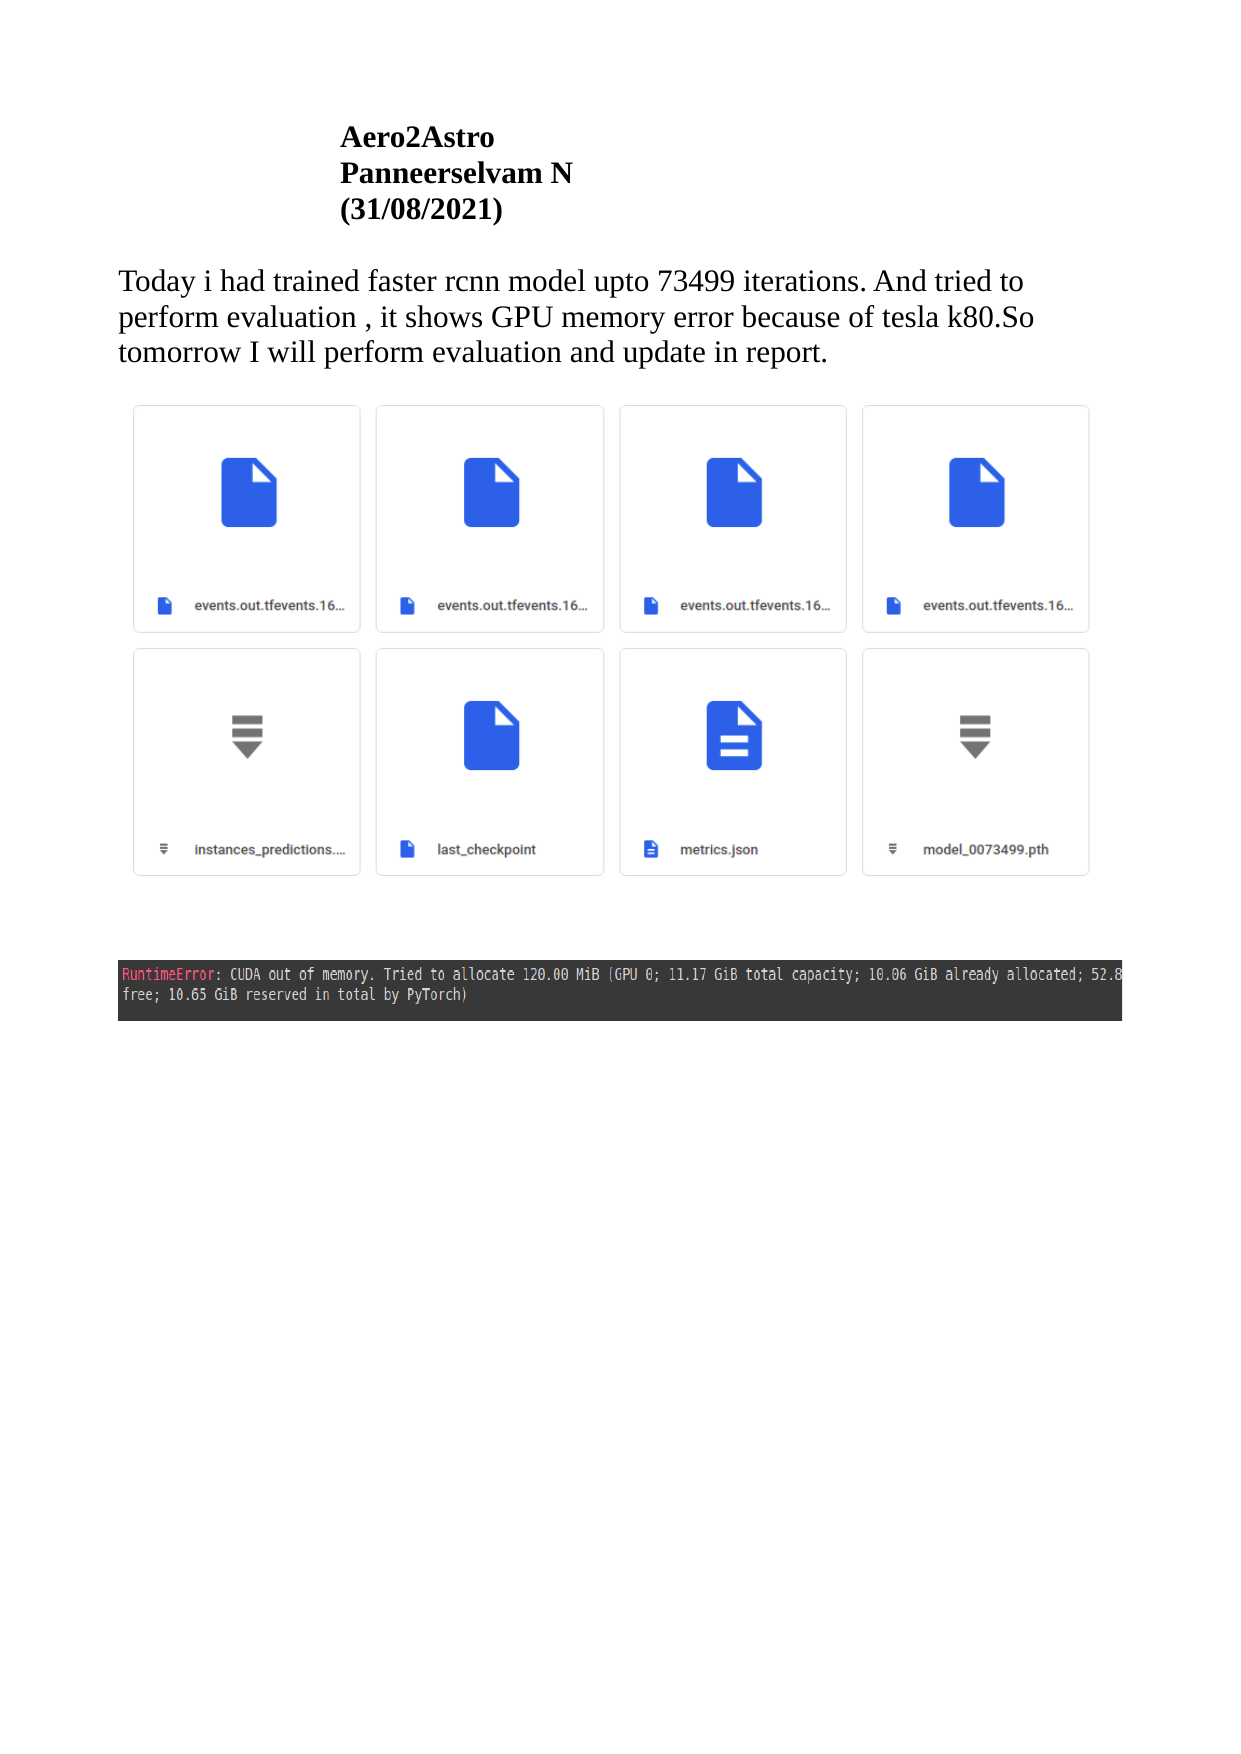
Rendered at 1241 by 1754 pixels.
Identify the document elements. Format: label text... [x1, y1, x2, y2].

text (31/08/2021) [118, 190, 1122, 226]
text Today i had trained faster rcnn model upto 73499 iterations. And tried to perform evaluation , it shows GPU memory error because of tesla k80.So tomorrow I will perform evaluation and update in report. [118, 262, 1122, 370]
picture [118, 405, 1123, 889]
text Aero2Astro [118, 118, 1122, 154]
text Panneerselvam N [118, 154, 1122, 190]
picture [118, 960, 1123, 1021]
